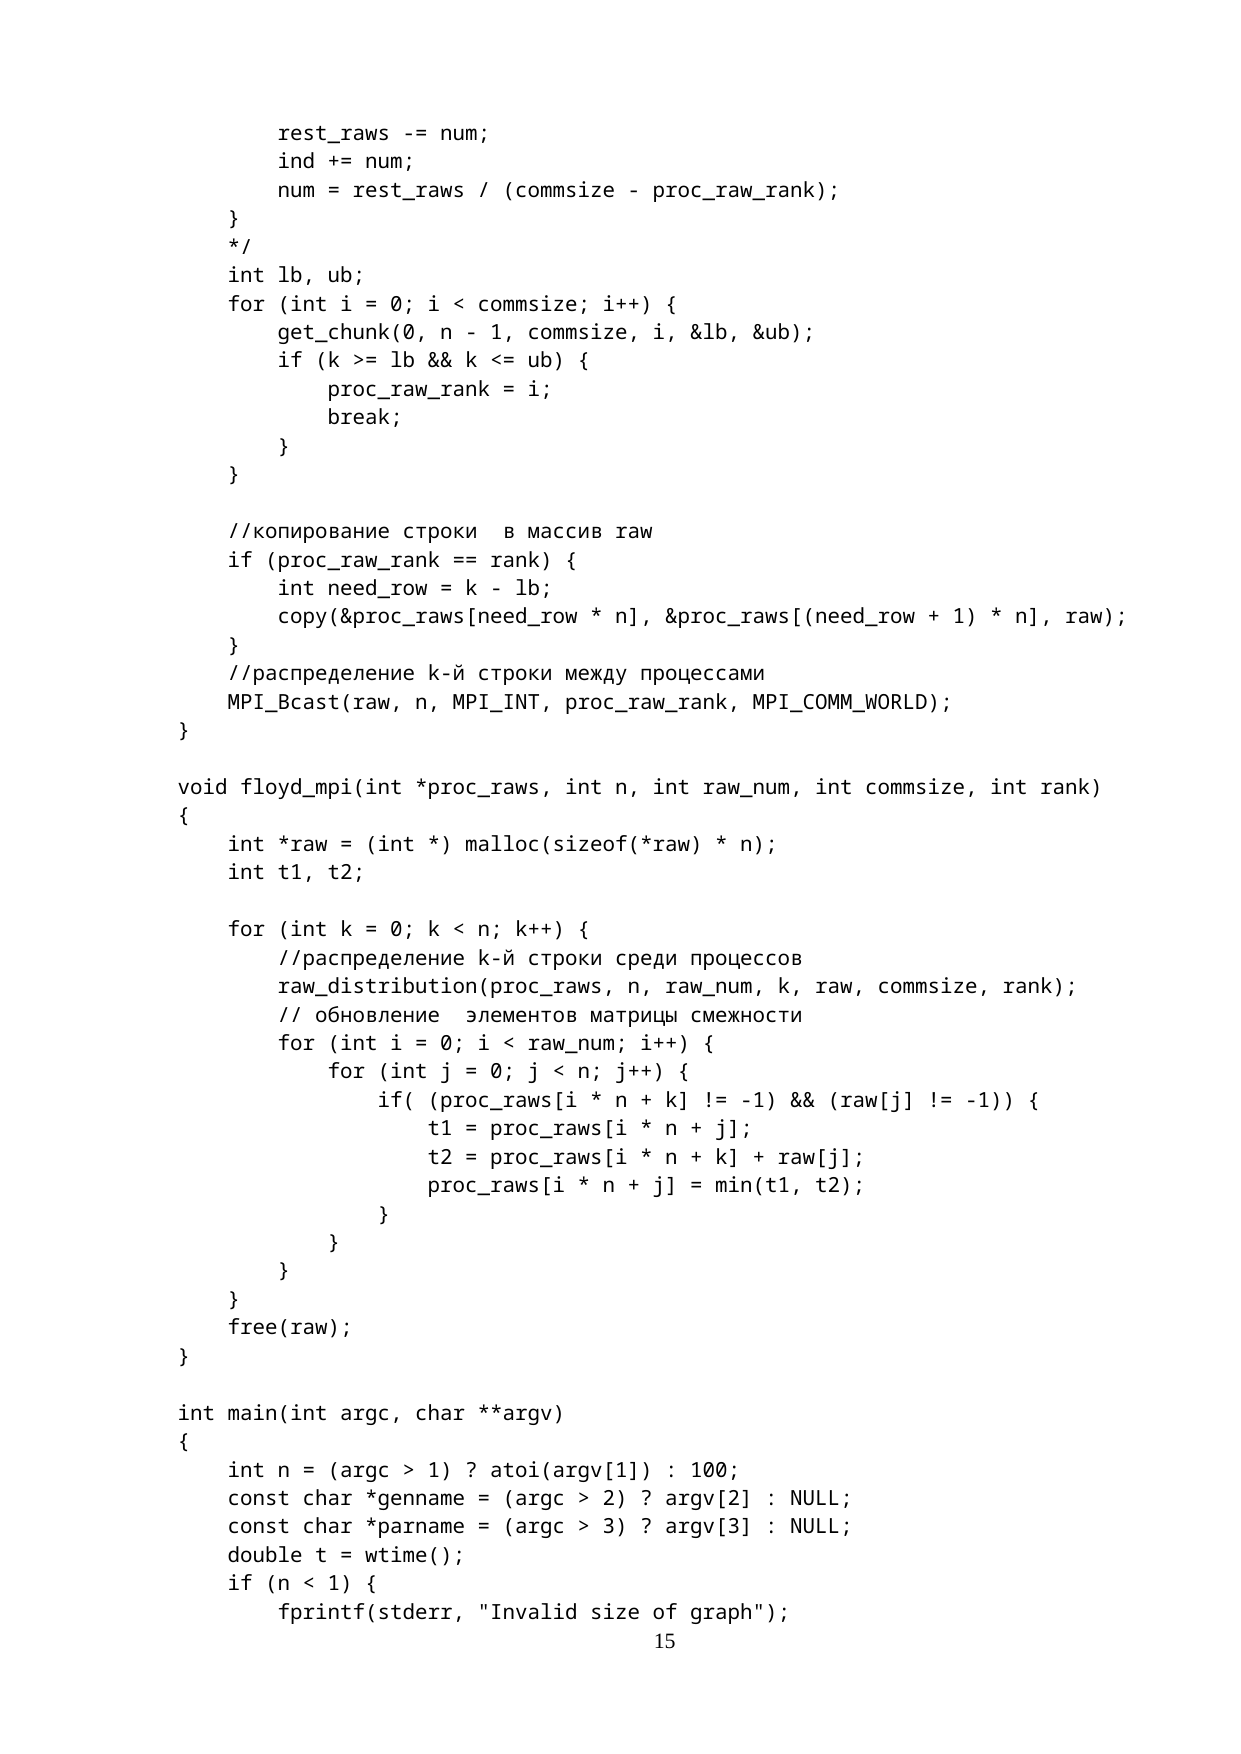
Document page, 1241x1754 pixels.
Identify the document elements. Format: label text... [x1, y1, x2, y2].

text void floyd_mpi(int *proc_raws, int n, int raw_num, int commsize, int rank) [177, 772, 1152, 801]
text //распределение k-й строки между процессами [177, 658, 1152, 687]
text for (int k = 0; k < n; k++) { [177, 914, 1152, 943]
text get_chunk(0, n - 1, commsize, i, &lb, &ub); [177, 317, 1152, 346]
text free(raw); [177, 1312, 1152, 1341]
text if (n < 1) { [177, 1568, 1152, 1597]
text proc_raw_rank = i; [177, 374, 1152, 402]
text } [177, 1341, 1152, 1369]
text int lb, ub; [177, 260, 1152, 289]
text if (k >= lb && k <= ub) { [177, 346, 1152, 374]
text } [177, 431, 1152, 459]
text fprintf(stderr, "Invalid size of graph"); [177, 1597, 1152, 1625]
text const char *genname = (argc > 2) ? argv[2] : NULL; [177, 1483, 1152, 1512]
text double t = wtime(); [177, 1540, 1152, 1568]
text } [177, 630, 1152, 658]
text } [177, 1199, 1152, 1227]
text break; [177, 402, 1152, 431]
text int n = (argc > 1) ? atoi(argv[1]) : 100; [177, 1455, 1152, 1483]
text //копирование строки в массив raw [177, 516, 1152, 545]
text copy(&proc_raws[need_row * n], &proc_raws[(need_row + 1) * n], raw); [177, 602, 1152, 630]
text if( (proc_raws[i * n + k] != -1) && (raw[j] != -1)) { [177, 1085, 1152, 1113]
text ind += num; [177, 147, 1152, 175]
text raw_distribution(proc_raws, n, raw_num, k, raw, commsize, rank); [177, 971, 1152, 1000]
text // обновление элементов матрицы смежности [177, 1000, 1152, 1028]
text for (int i = 0; i < raw_num; i++) { [177, 1028, 1152, 1057]
text { [177, 801, 1152, 829]
text } [177, 1227, 1152, 1256]
text MPI_Bcast(raw, n, MPI_INT, proc_raw_rank, MPI_COMM_WORLD); [177, 687, 1152, 715]
text int *raw = (int *) malloc(sizeof(*raw) * n); [177, 829, 1152, 857]
text for (int j = 0; j < n; j++) { [177, 1057, 1152, 1085]
text //распределение k-й строки среди процессов [177, 943, 1152, 971]
text if (proc_raw_rank == rank) { [177, 545, 1152, 573]
text { [177, 1426, 1152, 1455]
text rest_raws -= num; [177, 118, 1152, 147]
text */ [177, 232, 1152, 260]
text int main(int argc, char **argv) [177, 1398, 1152, 1426]
text } [177, 1256, 1152, 1284]
text num = rest_raws / (commsize - proc_raw_rank); [177, 175, 1152, 203]
text t2 = proc_raws[i * n + k] + raw[j]; [177, 1142, 1152, 1170]
text const char *parname = (argc > 3) ? argv[3] : NULL; [177, 1512, 1152, 1540]
text t1 = proc_raws[i * n + j]; [177, 1113, 1152, 1142]
text } [177, 203, 1152, 232]
text int need_row = k - lb; [177, 573, 1152, 602]
text int t1, t2; [177, 857, 1152, 886]
text } [177, 715, 1152, 744]
text } [177, 459, 1152, 488]
text for (int i = 0; i < commsize; i++) { [177, 289, 1152, 317]
text } [177, 1284, 1152, 1312]
text proc_raws[i * n + j] = min(t1, t2); [177, 1170, 1152, 1199]
